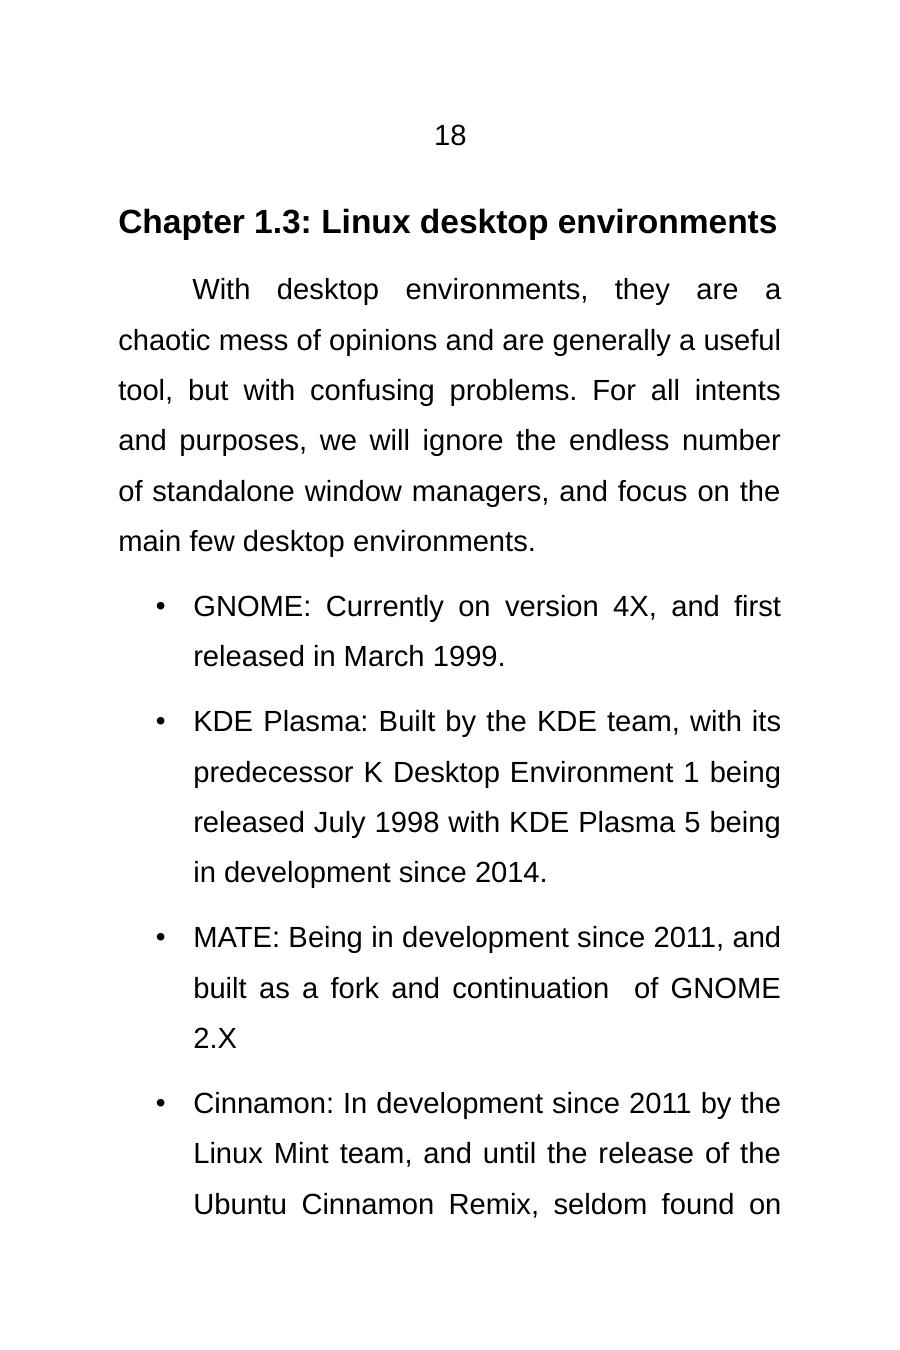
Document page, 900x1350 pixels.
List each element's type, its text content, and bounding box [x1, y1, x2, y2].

text With desktop environments, they are a chaotic mess of opinions and are generally a useful tool, but with confusing problems. For all intents and purposes, we will ignore the endless number of standalone window managers, and focus on the main few desktop environments. [118, 272, 782, 557]
subtitle Chapter 1.3: Linux desktop environments [118, 202, 782, 241]
list MATE: Being in development since 2011, and built as a fork and continuation of GNOME 2.X [156, 920, 782, 1055]
list GNOME: Currently on version 4X, and first released in March 1999. [156, 589, 782, 673]
list KDE Plasma: Built by the KDE team, with its predecessor K Desktop Environment 1 being released July 1998 with KDE Plasma 5 being in development since 2014. [156, 704, 782, 889]
list Cinnamon: In development since 2011 by the Linux Mint team, and until the release of the Ubuntu Cinnamon Remix, seldom found on [156, 1086, 782, 1220]
